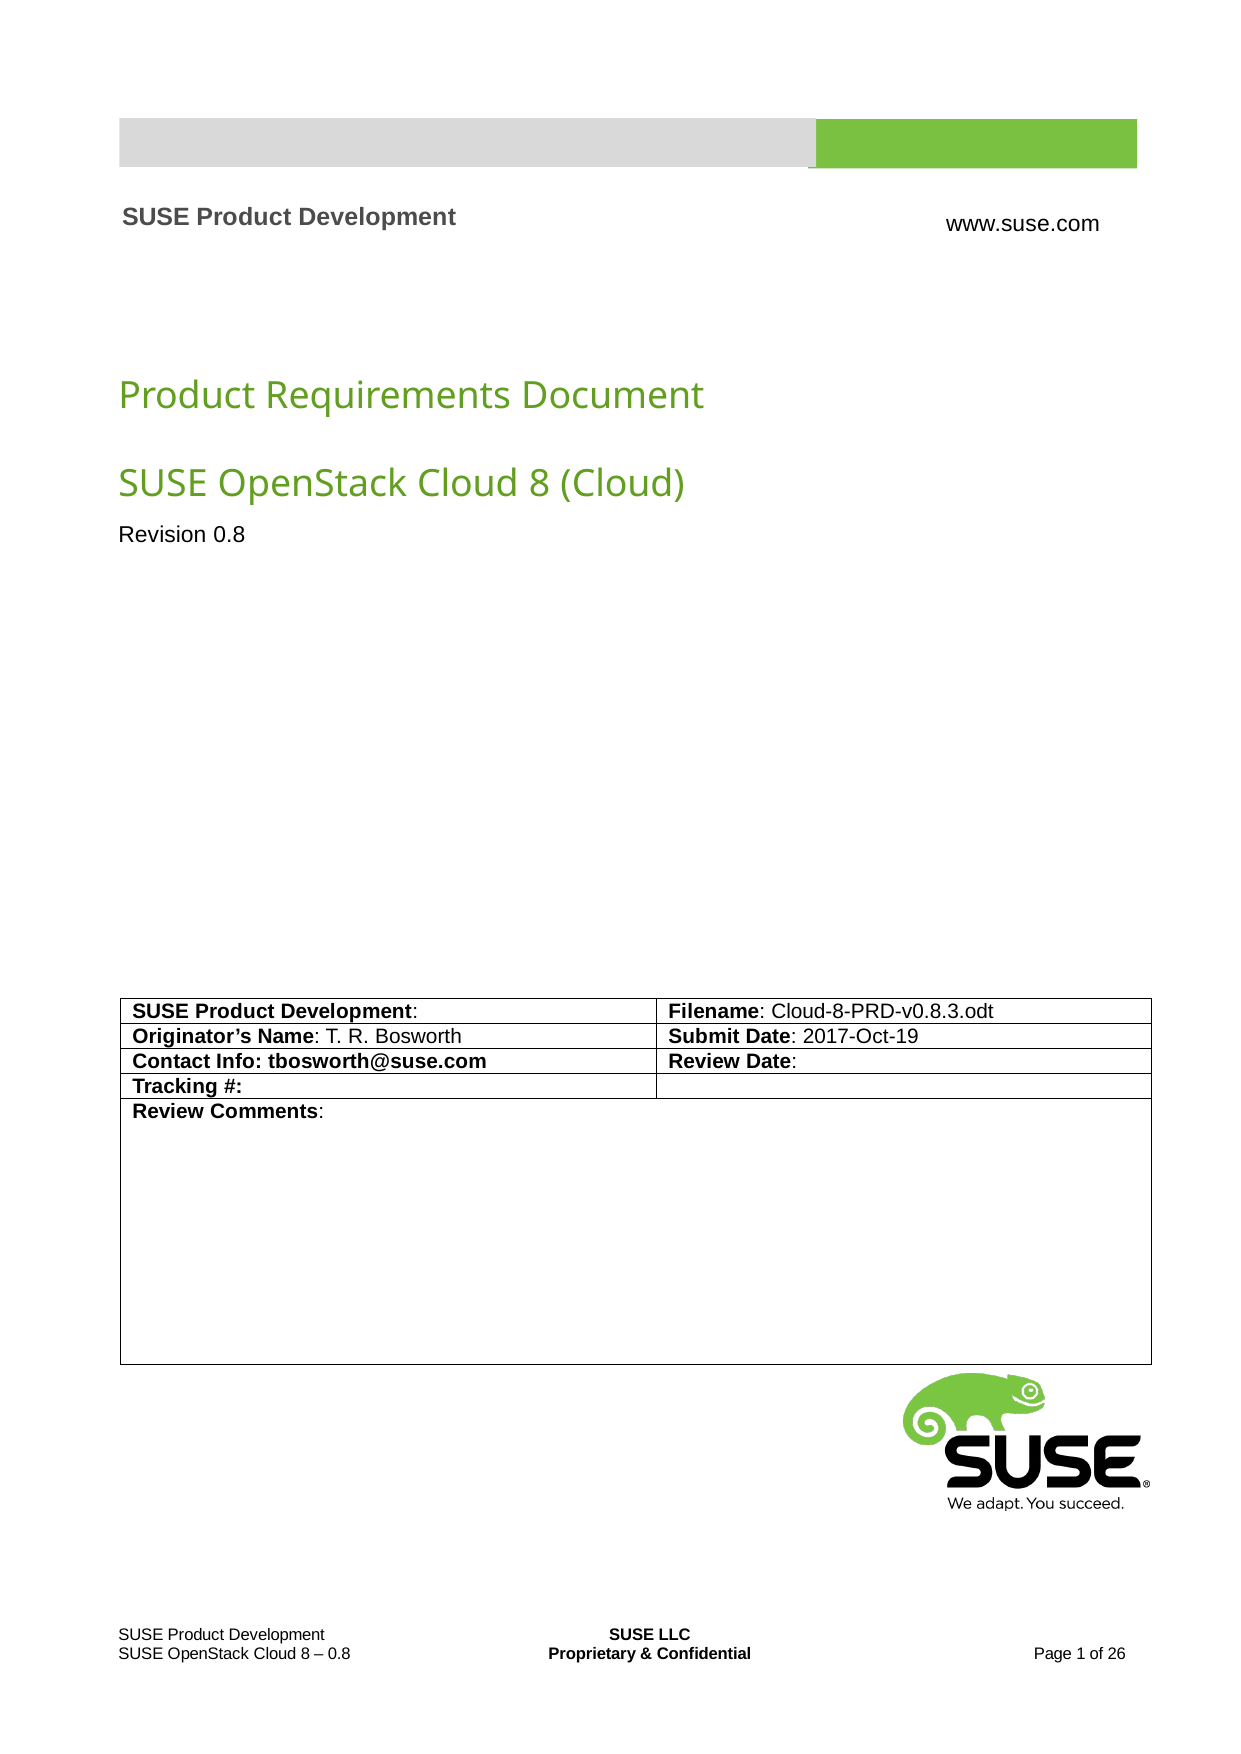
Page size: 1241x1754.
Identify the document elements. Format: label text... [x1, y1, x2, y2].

table_cell Originator’s Name: T. R. Bosworth [121, 1024, 656, 1048]
table_cell Contact Info: tbosworth@suse.com [121, 1049, 656, 1073]
table_cell Submit Date: 2017-Oct-19 [657, 1024, 1151, 1048]
subtitle Product Requirements Document [118, 368, 1152, 419]
subtitle SUSE OpenStack Cloud 8 (Cloud) [118, 457, 1152, 508]
table_cell Tracking #: [121, 1074, 656, 1098]
table_cell Review Comments: [121, 1099, 1151, 1364]
text Revision 0.8 [118, 520, 1152, 547]
table_cell [657, 1074, 1151, 1098]
table_header SUSE Product Development: [121, 999, 656, 1023]
table_cell Review Date: [657, 1049, 1151, 1073]
picture [903, 1373, 1150, 1511]
table_header Filename: Cloud-8-PRD-v0.8.3.odt [657, 999, 1151, 1023]
